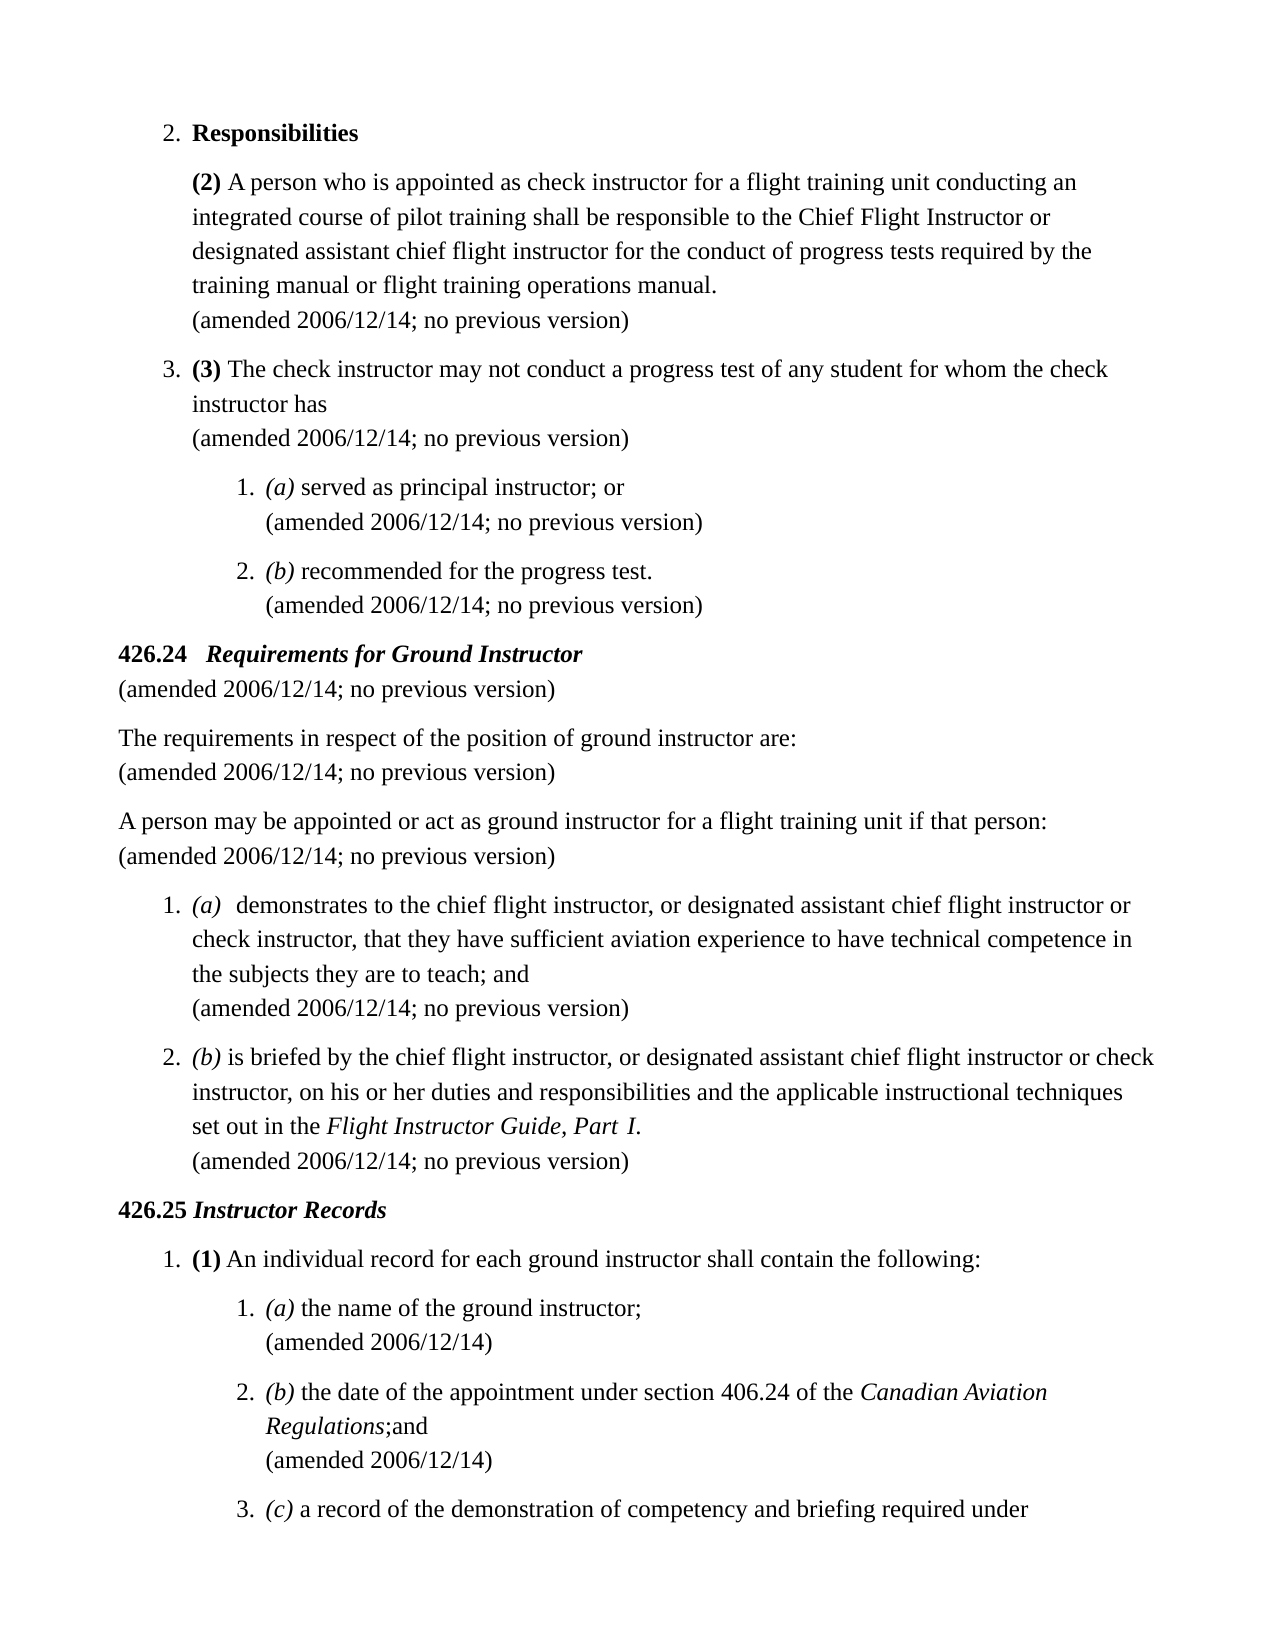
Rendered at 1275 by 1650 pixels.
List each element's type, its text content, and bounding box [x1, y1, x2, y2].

list Responsibilities [162, 118, 1157, 147]
list (1) An individual record for each ground instructor shall contain the following: [162, 1244, 1157, 1273]
list (c) a record of the demonstration of competency and briefing required under [236, 1494, 1157, 1523]
list (3) The check instructor may not conduct a progress test of any student for whom the check instructor has (amended 2006/12/14; no previous version) [162, 354, 1157, 452]
list (a) demonstrates to the chief flight instructor, or designated assistant chief flight instructor or check instructor, that they have sufficient aviation experience to have technical competence in the subjects they are to teach; and (amended 2006/12/14; no previous version) [162, 890, 1157, 1022]
list (b) recommended for the progress test. (amended 2006/12/14; no previous version) [236, 556, 1157, 619]
list (a) the name of the ground instructor; (amended 2006/12/14) [236, 1293, 1157, 1356]
text A person may be appointed or act as ground instructor for a flight training unit if that person: (amended 2006/12/14; no previous version) [118, 806, 1157, 869]
text 426.25 Instructor Records [118, 1195, 1157, 1224]
list (b) is briefed by the chief flight instructor, or designated assistant chief flight instructor or check instructor, on his or her duties and responsibilities and the applicable instructional techniques set out in the Flight Instructor Guide, Part I. (amended 2006/12/14; no previous version) [162, 1042, 1157, 1174]
list (a) served as principal instructor; or (amended 2006/12/14; no previous version) [236, 472, 1157, 535]
list (2) A person who is appointed as check instructor for a flight training unit conducting an integrated course of pilot training shall be responsible to the Chief Flight Instructor or designated assistant chief flight instructor for the conduct of progress tests required by the training manual or flight training operations manual. (amended 2006/12/14; no previous version) [162, 167, 1157, 334]
text The requirements in respect of the position of ground instructor are: (amended 2006/12/14; no previous version) [118, 723, 1157, 786]
text 426.24 Requirements for Ground Instructor (amended 2006/12/14; no previous version) [118, 639, 1157, 702]
list (b) the date of the appointment under section 406.24 of the Canadian Aviation Regulations;and (amended 2006/12/14) [236, 1377, 1157, 1474]
